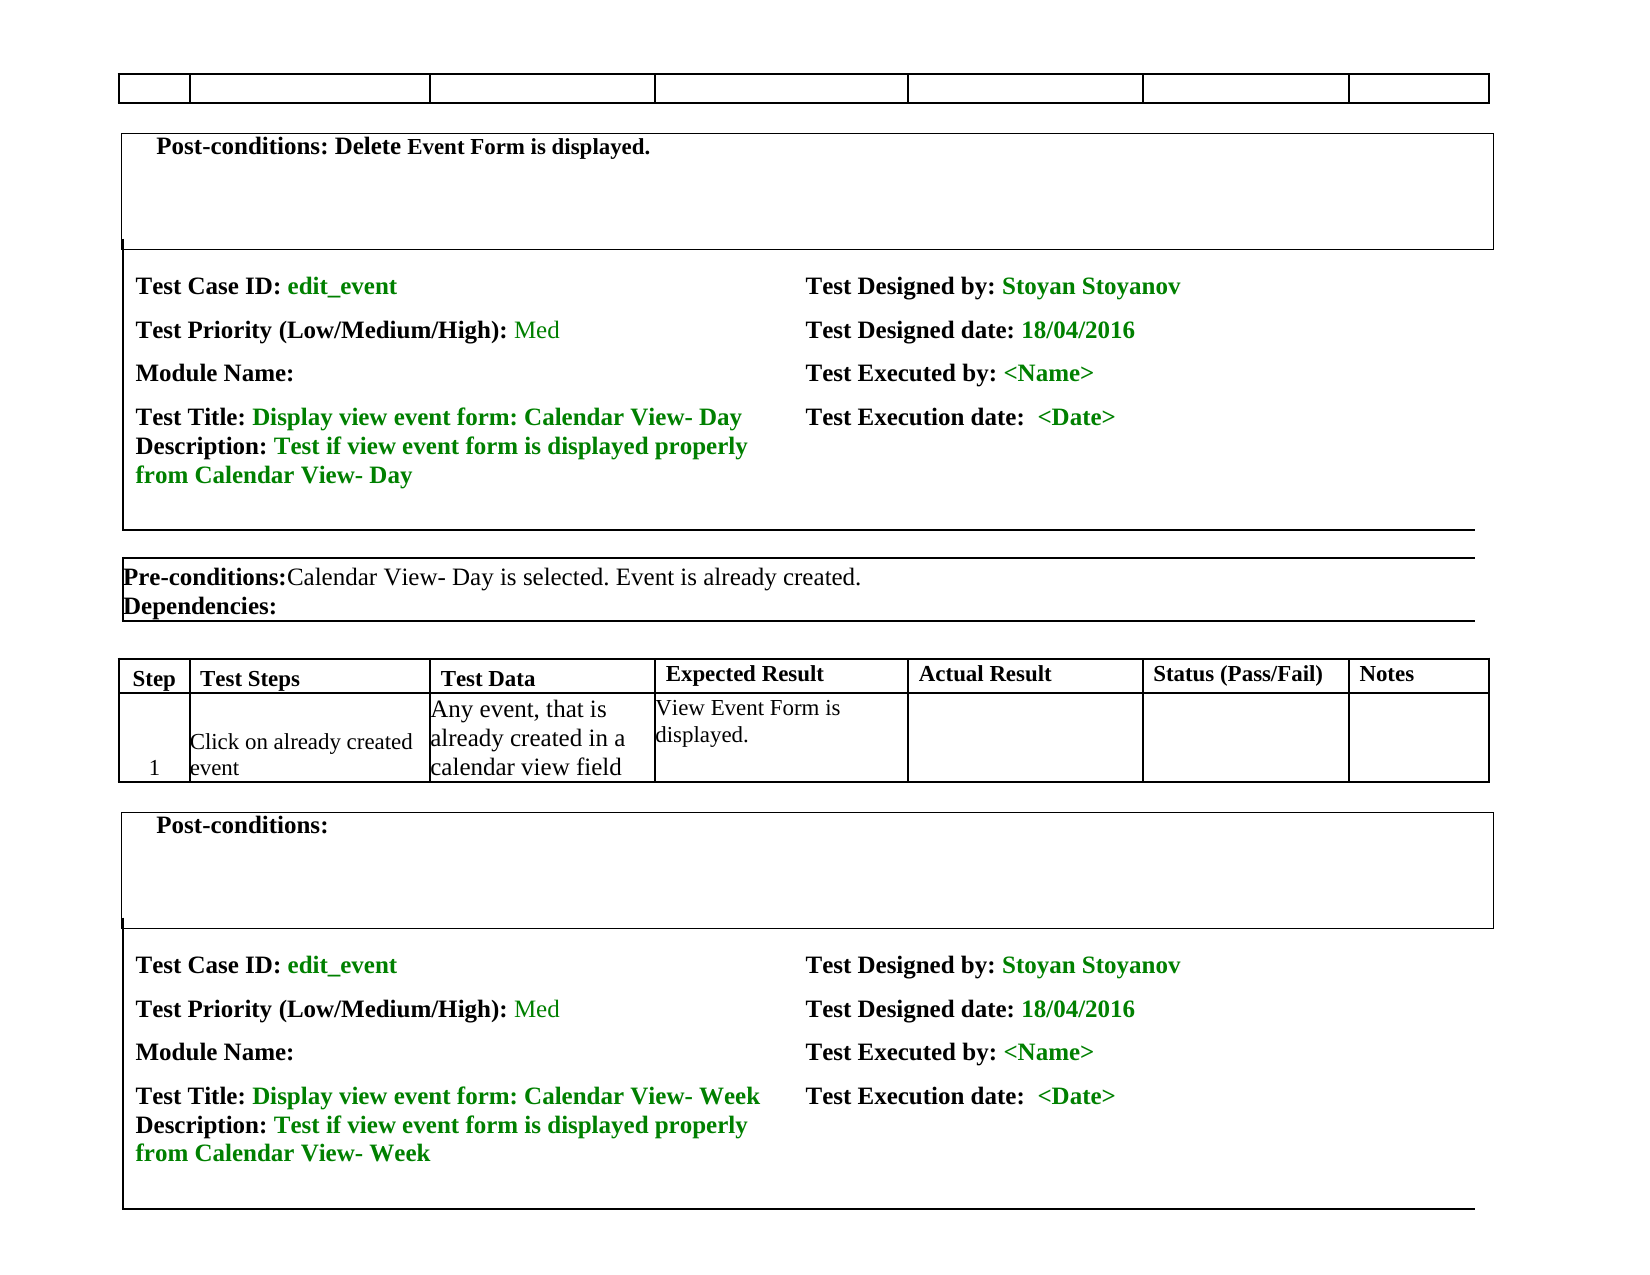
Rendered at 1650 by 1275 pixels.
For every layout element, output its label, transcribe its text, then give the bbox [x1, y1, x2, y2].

table_cell [191, 75, 429, 102]
text Post-conditions: Delete Event Form is displayed. [156, 134, 1493, 160]
table_cell [1144, 75, 1348, 102]
table_cell [805, 531, 1475, 557]
table_cell [1144, 694, 1348, 781]
table_header Test Case ID: edit_event [124, 250, 805, 300]
table_cell Module Name: [124, 1023, 805, 1066]
table_cell [123, 531, 805, 557]
table_header Test Case ID: edit_event [124, 929, 805, 979]
table_cell [120, 75, 189, 102]
table_cell Test Priority (Low/Medium/High): Med [124, 979, 805, 1022]
table_header Actual Result [909, 660, 1142, 692]
table_header [124, 918, 805, 928]
table_cell Test Designed date: 18/04/2016 [805, 300, 1475, 343]
table_header Test Designed by: Stoyan Stoyanov [805, 250, 1475, 300]
table_cell [805, 1110, 1475, 1167]
table_header Test Designed by: Stoyan Stoyanov [805, 929, 1475, 979]
table_cell [1350, 694, 1488, 781]
table_header [124, 239, 805, 249]
table_header Status (Pass/Fail) [1144, 660, 1348, 692]
table_cell [805, 489, 1475, 529]
table_cell Test Title: Display view event form: Calendar View- Day [124, 387, 805, 431]
table_cell [909, 694, 1142, 781]
table_cell Any event, that is already created in a calendar view field [431, 694, 654, 781]
table_cell Description: Test if view event form is displayed properly from Calendar View- Week [124, 1110, 805, 1167]
table_cell Pre-conditions:Calendar View- Day is selected. Event is already created. [124, 559, 1475, 590]
table_header [805, 918, 1475, 928]
table_header Expected Result [656, 660, 907, 692]
table_cell [805, 431, 1475, 488]
table_cell Test Execution date: <Date> [805, 387, 1475, 431]
table_cell Dependencies: [124, 590, 1475, 620]
table_cell Test Title: Display view event form: Calendar View- Week [124, 1066, 805, 1110]
table_header Step [120, 660, 189, 692]
table_cell Click on already created event [191, 694, 429, 781]
table_cell Test Designed date: 18/04/2016 [805, 979, 1475, 1022]
table_cell [124, 1167, 805, 1208]
table_cell [656, 75, 907, 102]
table_cell [431, 75, 654, 102]
table_header Notes [1350, 660, 1488, 692]
table_cell Test Executed by: <Name> [805, 344, 1475, 387]
table_cell View Event Form is displayed. [656, 694, 907, 781]
table_header Test Data [431, 660, 654, 692]
text Post-conditions: [156, 813, 1493, 839]
table_cell Description: Test if view event form is displayed properly from Calendar View- Day [124, 431, 805, 488]
table_cell [124, 489, 805, 529]
table_cell [1350, 75, 1488, 102]
table_header Test Steps [191, 660, 429, 692]
table_cell [805, 1167, 1475, 1208]
table_header [805, 239, 1475, 249]
table_cell Test Priority (Low/Medium/High): Med [124, 300, 805, 343]
table_cell [909, 75, 1142, 102]
table_cell Test Executed by: <Name> [805, 1023, 1475, 1066]
table_cell Test Execution date: <Date> [805, 1066, 1475, 1110]
table_cell Module Name: [124, 344, 805, 387]
table_cell 1 [120, 694, 189, 781]
